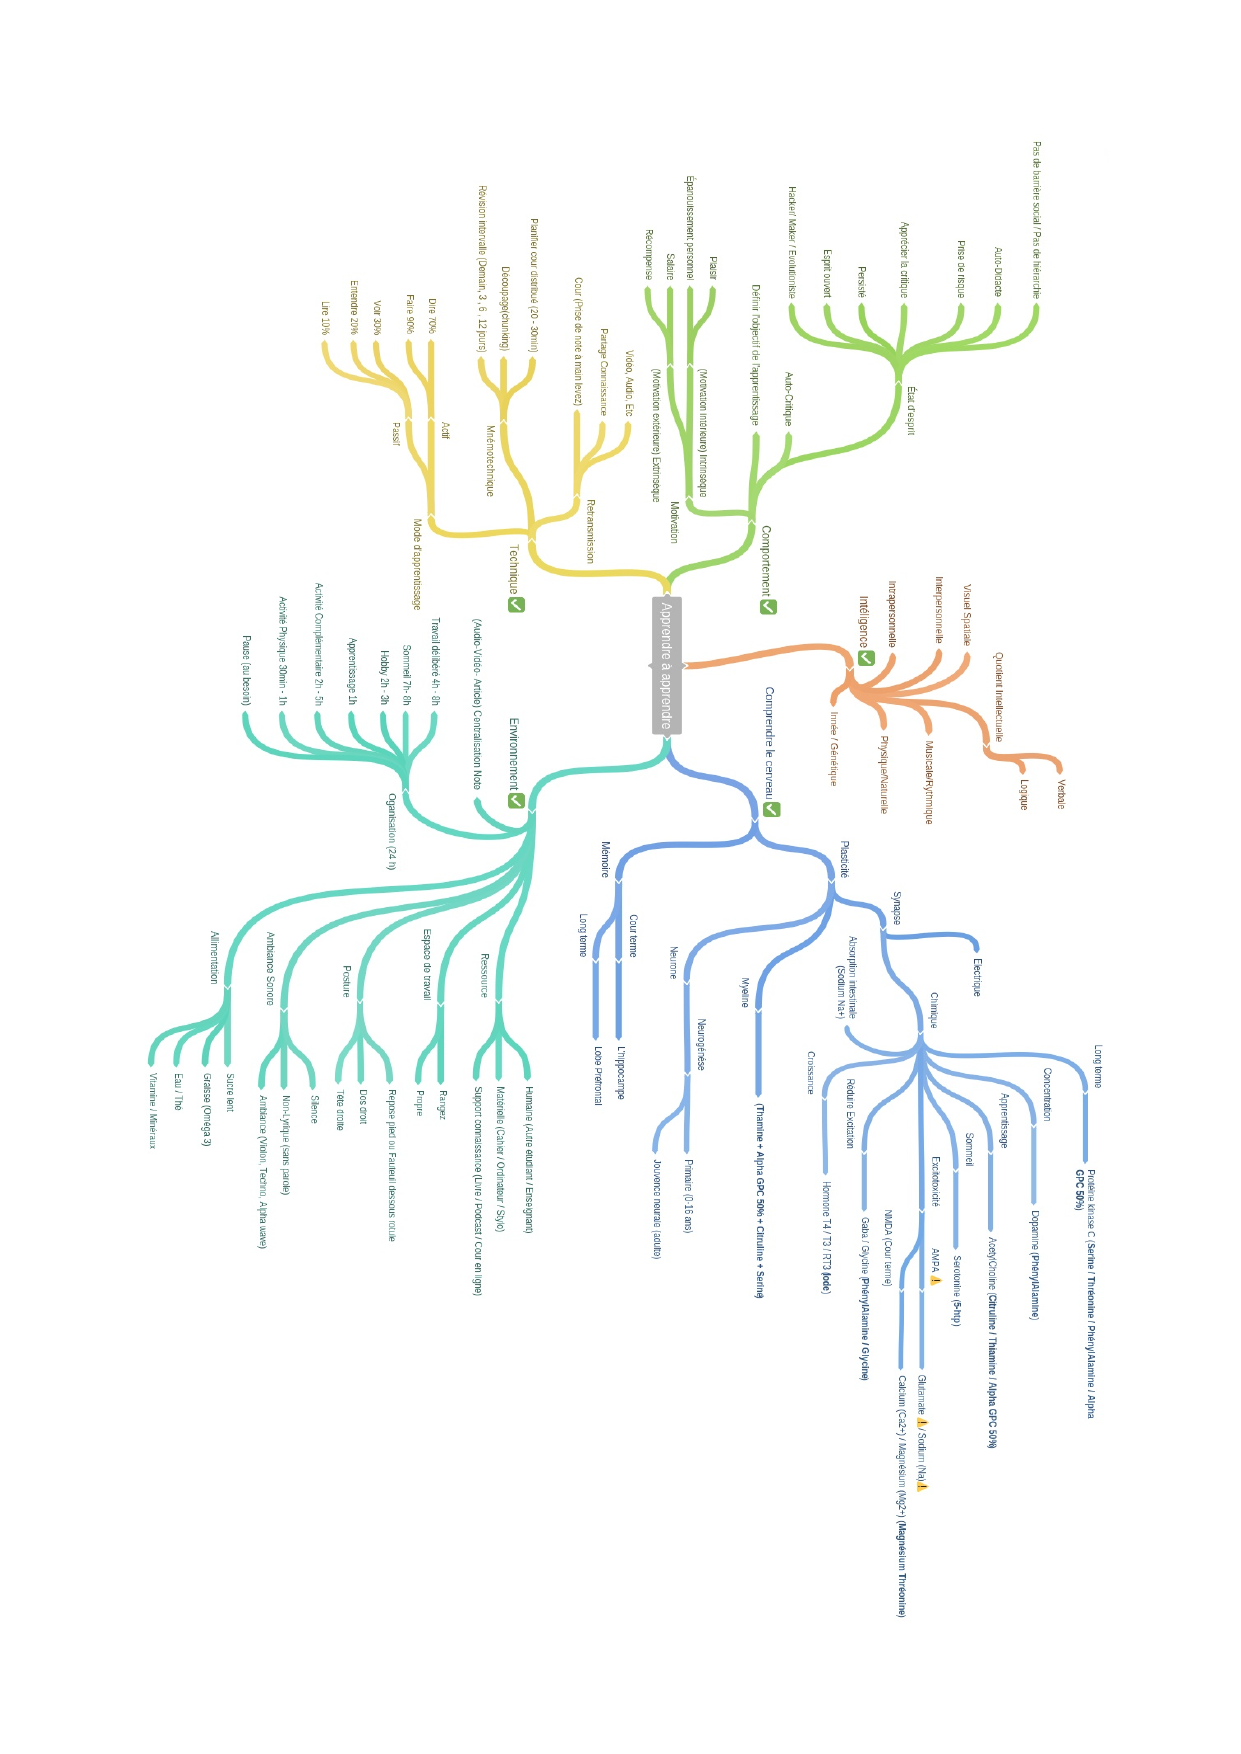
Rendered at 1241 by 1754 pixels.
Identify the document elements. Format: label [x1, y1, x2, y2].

picture [118, 122, 1120, 1634]
